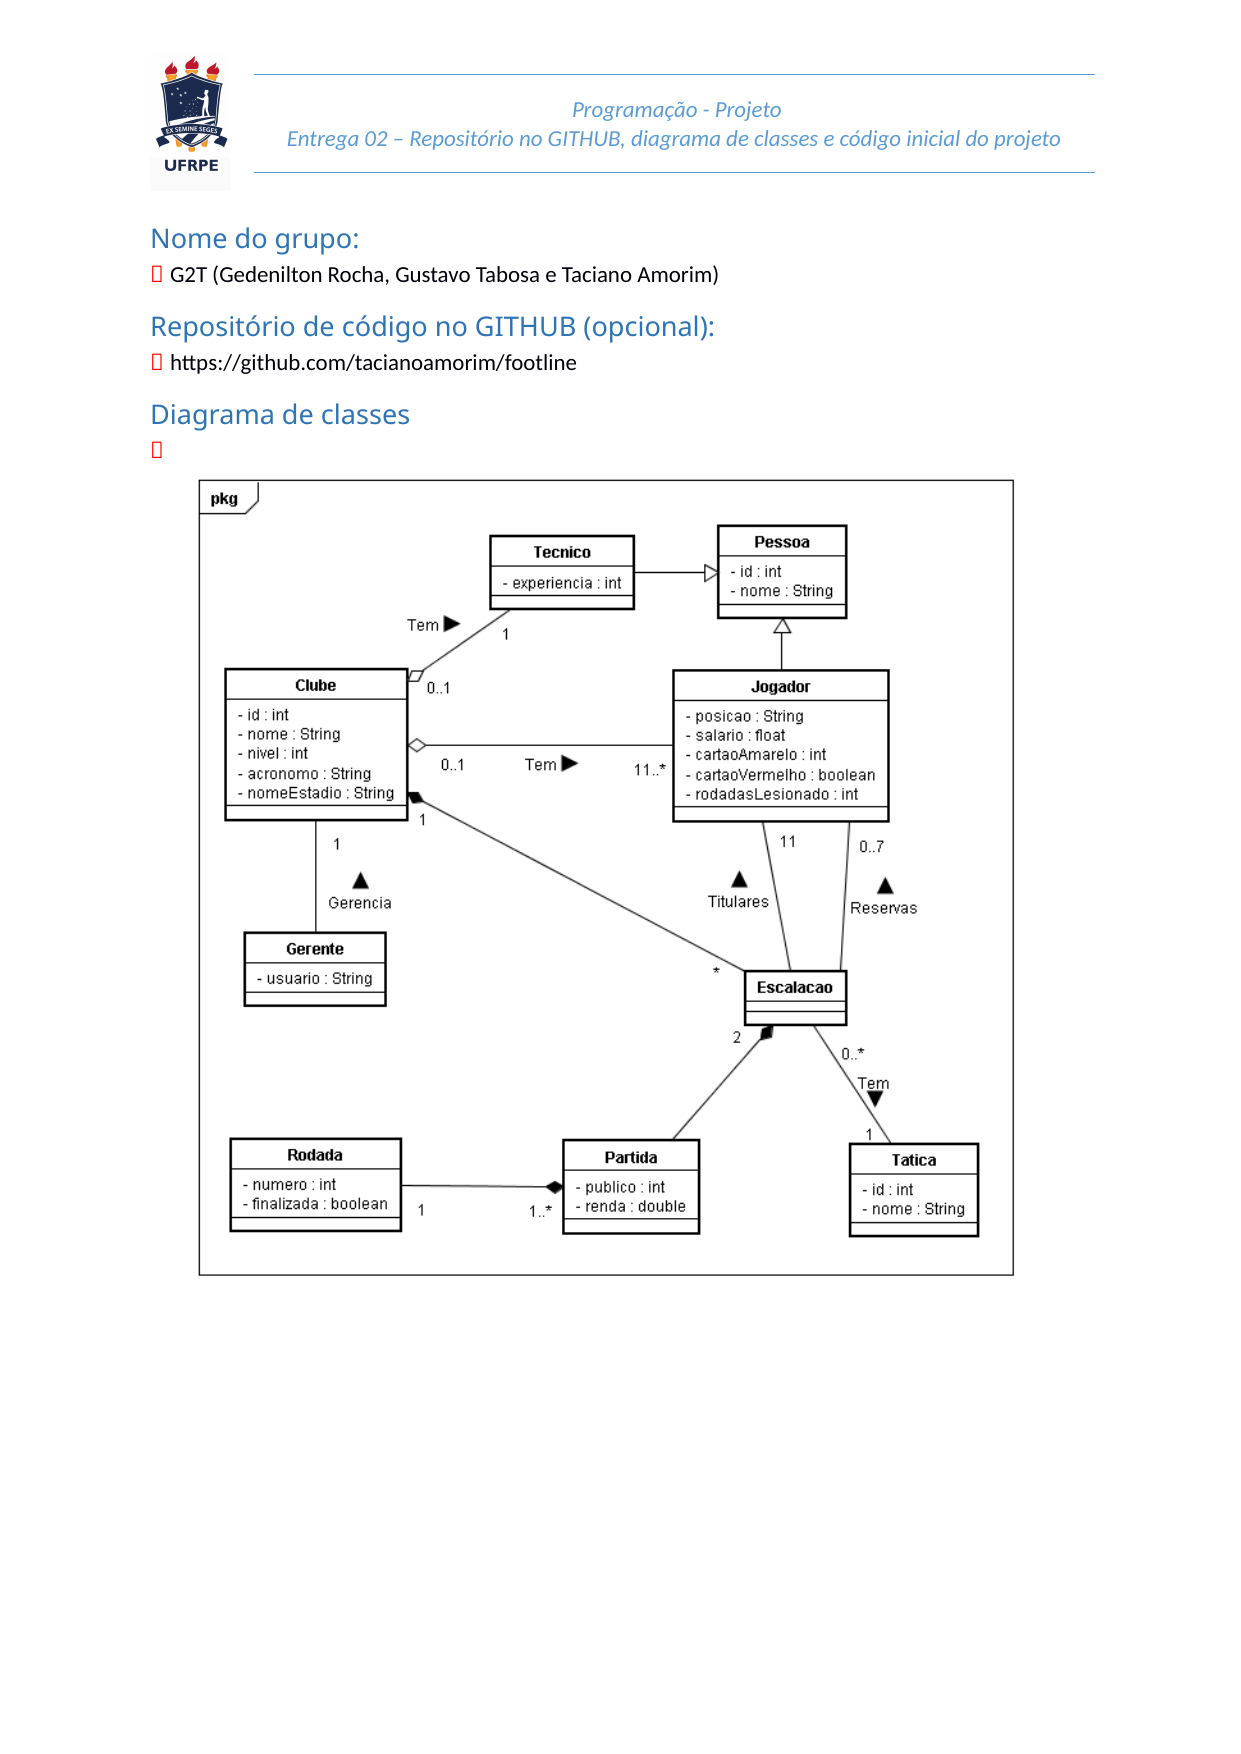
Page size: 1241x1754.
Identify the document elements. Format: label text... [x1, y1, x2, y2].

picture [150, 51, 231, 191]
text  https://github.com/tacianoamorim/footline [150, 346, 1090, 378]
picture [195, 476, 1023, 1281]
text  [150, 434, 1090, 466]
subtitle Diagrama de classes [150, 396, 1090, 433]
text  G2T (Gedenilton Rocha, Gustavo Tabosa e Taciano Amorim) [150, 258, 1090, 289]
subtitle Repositório de código no GITHUB (opcional): [150, 308, 1090, 344]
subtitle Nome do grupo: [150, 219, 1090, 256]
